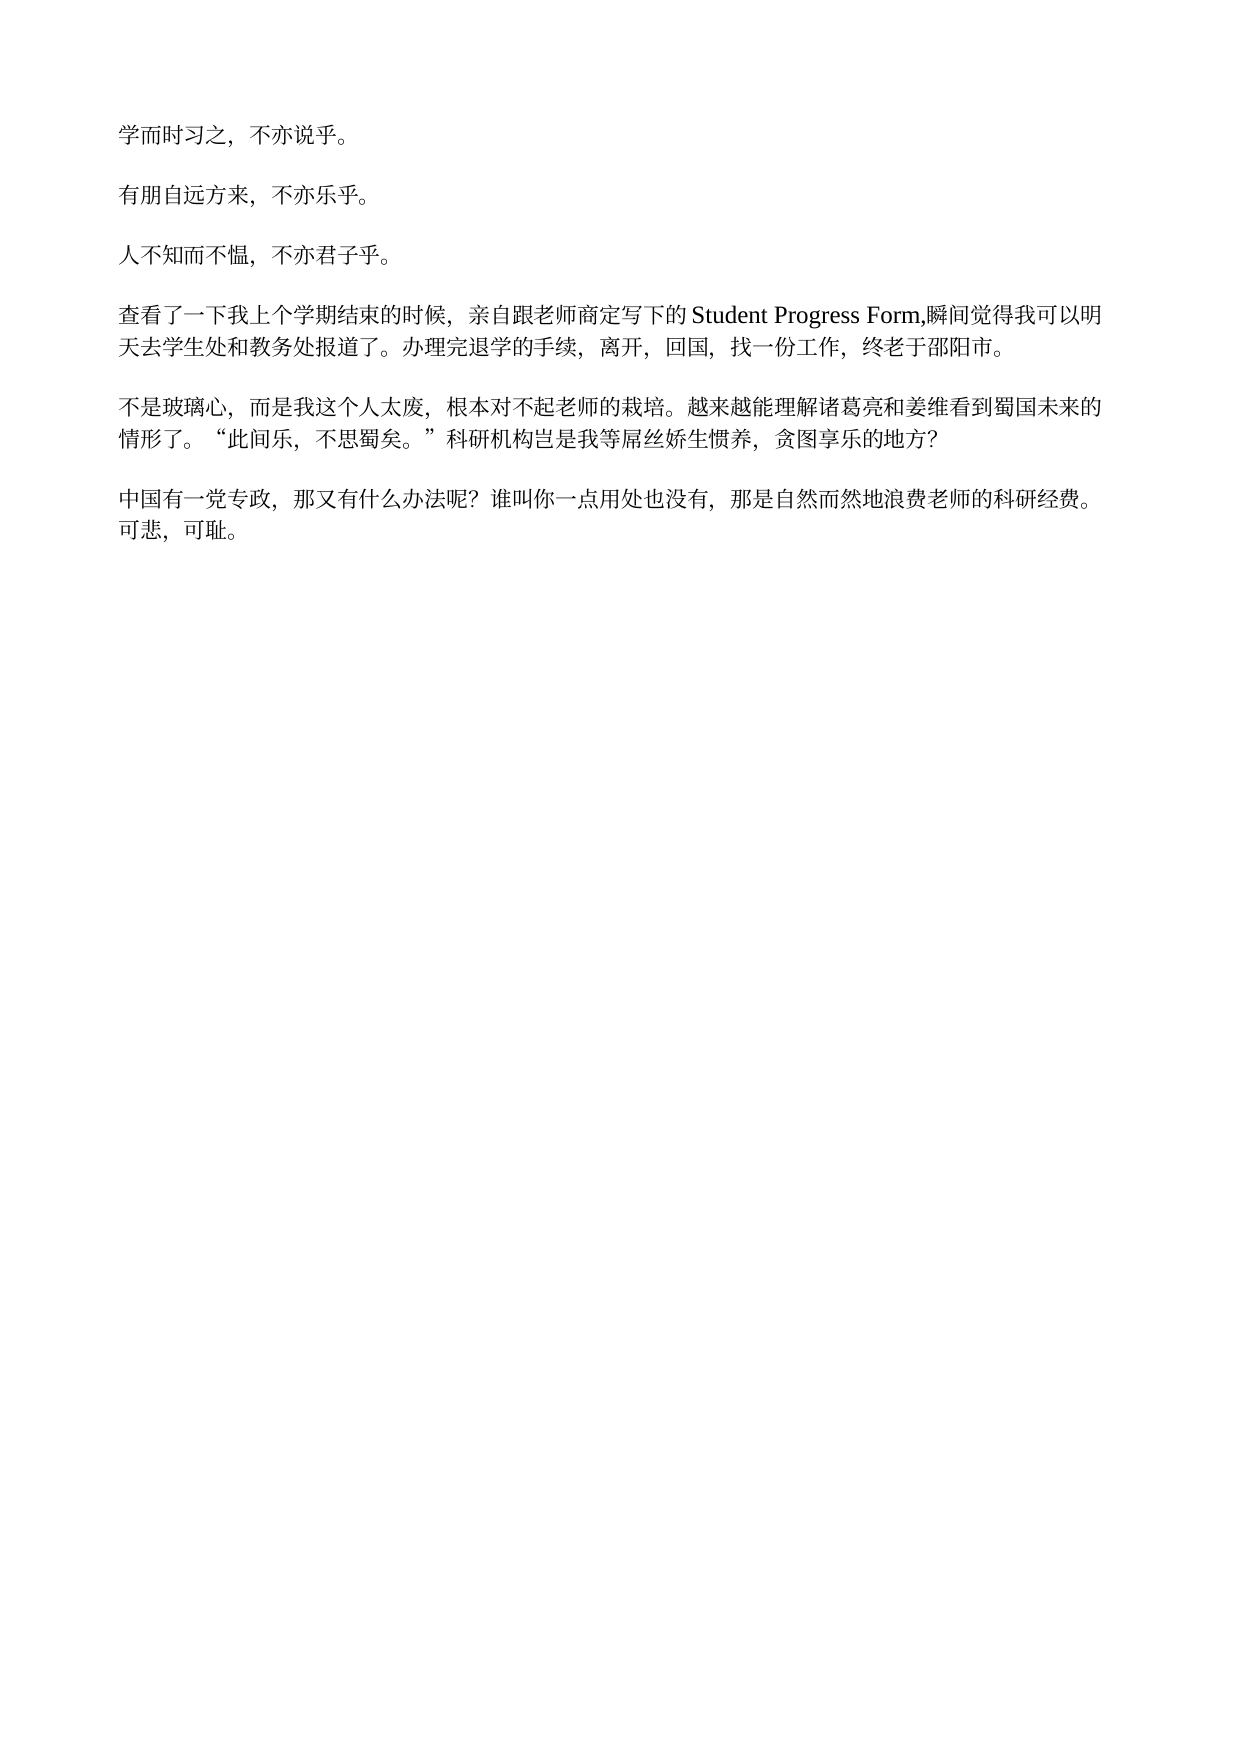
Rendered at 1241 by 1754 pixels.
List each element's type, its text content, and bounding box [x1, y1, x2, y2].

text 中国有一党专政，那又有什么办法呢？谁叫你一点用处也没有，那是自然而然地浪费老师的科研经费。可悲，可耻。 [118, 482, 1122, 545]
text 人不知而不愠，不亦君子乎。 [118, 238, 1122, 270]
text 查看了一下我上个学期结束的时候，亲自跟老师商定写下的Student Progress Form,瞬间觉得我可以明天去学生处和教务处报道了。办理完退学的手续，离开，回国，找一份工作，终老于邵阳市。 [118, 299, 1122, 362]
text 不是玻璃心，而是我这个人太废，根本对不起老师的栽培。越来越能理解诸葛亮和姜维看到蜀国未来的情形了。“此间乐，不思蜀矣。”科研机构岂是我等屌丝娇生惯养，贪图享乐的地方？ [118, 390, 1122, 453]
text 学而时习之，不亦说乎。 [118, 118, 1122, 149]
text 有朋自远方来，不亦乐乎。 [118, 178, 1122, 210]
